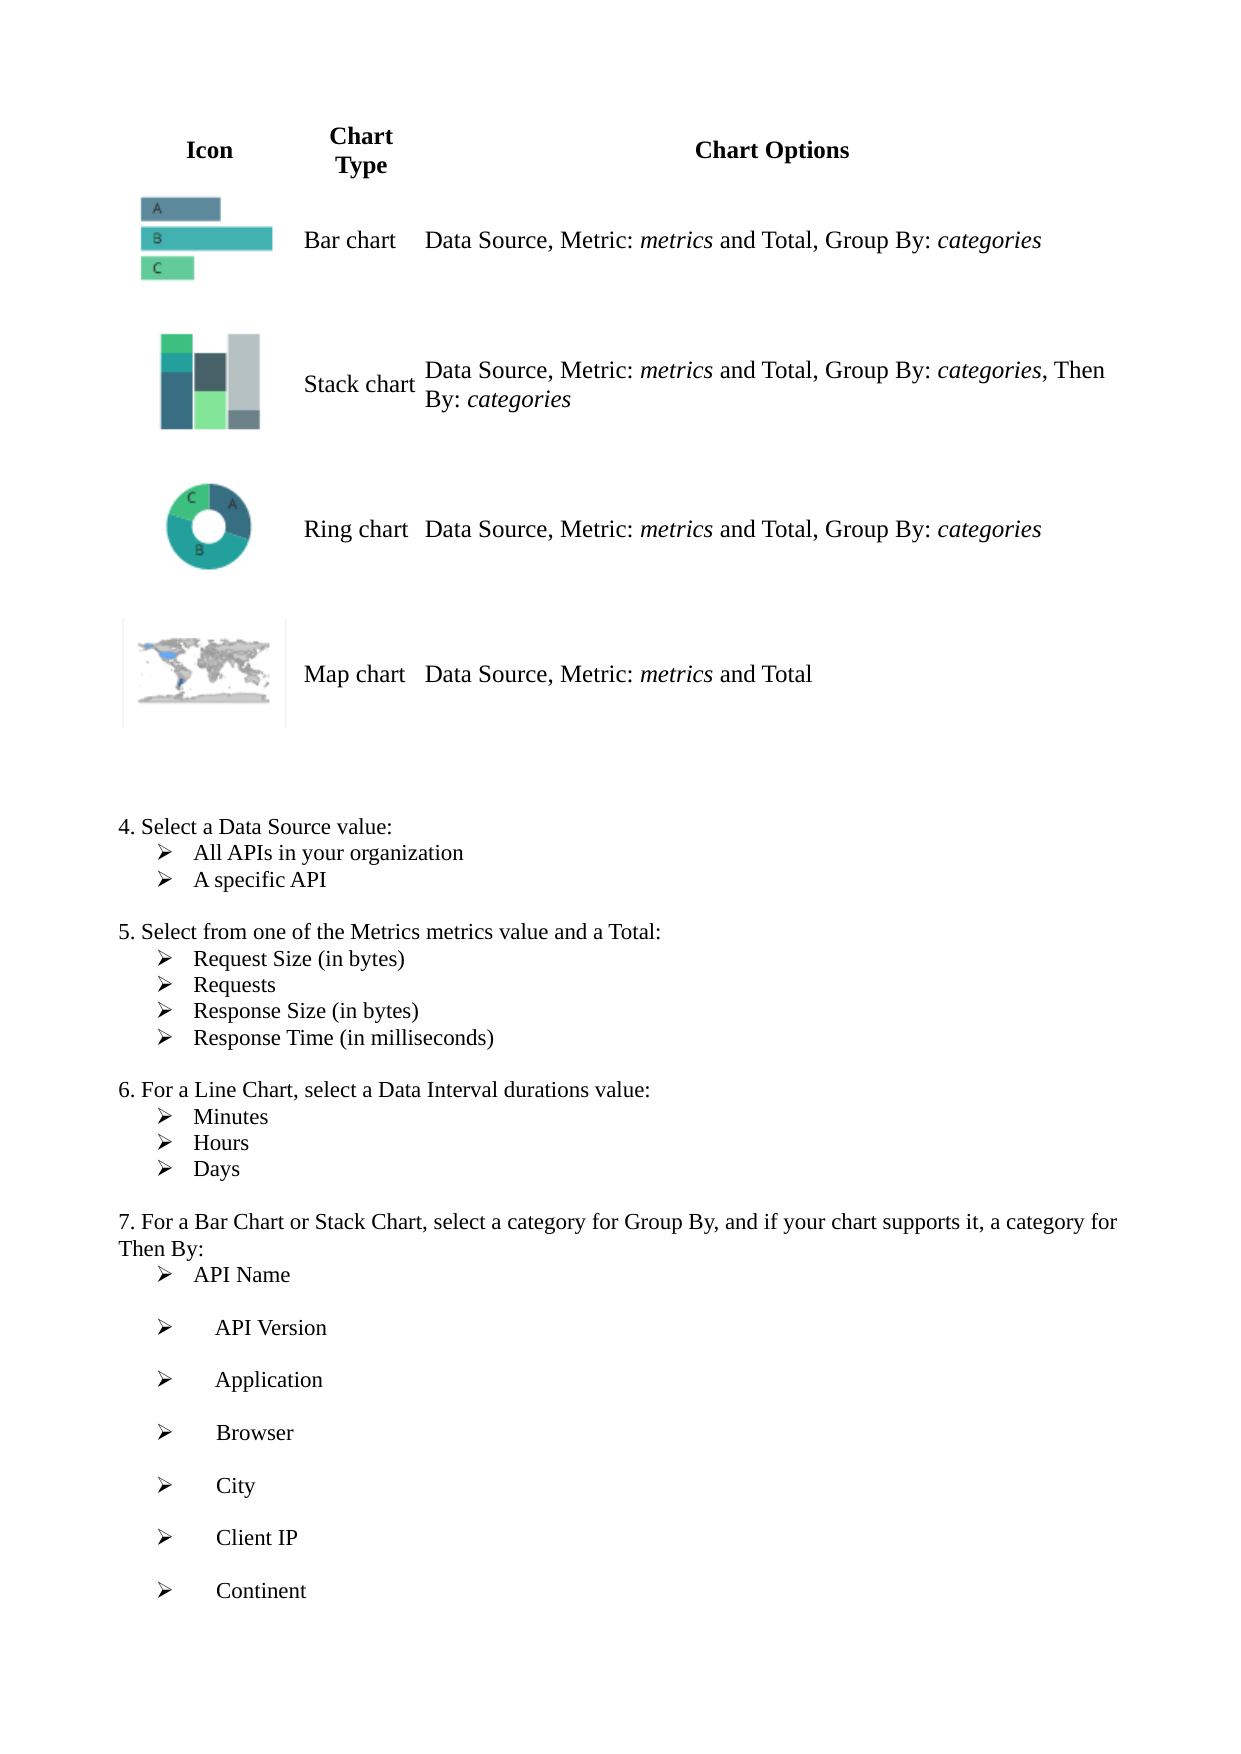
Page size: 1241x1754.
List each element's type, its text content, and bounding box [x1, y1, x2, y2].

table_cell Data Source, Metric: metrics and Total, Group By: categories [422, 181, 1122, 326]
table_cell Map chart [301, 616, 422, 760]
list Application [156, 1366, 1122, 1393]
table_header Chart Type [301, 118, 422, 181]
text 6. For a Line Chart, select a Data Interval durations value: [118, 1076, 1122, 1103]
table_header Icon [118, 118, 301, 181]
list Request Size (in bytes) [156, 945, 1122, 971]
table_cell [118, 471, 301, 616]
table_cell Bar chart [301, 181, 422, 326]
text 4. Select a Data Source value: [118, 813, 1122, 839]
table_cell Data Source, Metric: metrics and Total, Group By: categories [422, 471, 1122, 616]
table_cell [118, 616, 301, 760]
picture [121, 329, 293, 439]
table_cell [118, 326, 301, 471]
list API Name [156, 1261, 1122, 1287]
list Client IP [156, 1524, 1122, 1551]
list Response Time (in milliseconds) [156, 1024, 1122, 1050]
list A specific API [156, 866, 1122, 892]
list Minutes [156, 1103, 1122, 1129]
table_cell Ring chart [301, 471, 422, 616]
picture [121, 184, 293, 294]
picture [121, 473, 293, 584]
table_cell Stack chart [301, 326, 422, 471]
list Browser [156, 1419, 1122, 1445]
list Requests [156, 971, 1122, 997]
list Continent [156, 1577, 1122, 1603]
picture [121, 618, 293, 728]
list API Version [156, 1314, 1122, 1340]
list All APIs in your organization [156, 839, 1122, 866]
text 7. For a Bar Chart or Stack Chart, select a category for Group By, and if your chart supports it, a category for Then By: [118, 1208, 1122, 1261]
table_header Chart Options [422, 118, 1122, 181]
table_cell [118, 181, 301, 326]
list Days [156, 1156, 1122, 1182]
table_cell Data Source, Metric: metrics and Total [422, 616, 1122, 760]
list City [156, 1472, 1122, 1498]
list Response Size (in bytes) [156, 997, 1122, 1024]
list Hours [156, 1129, 1122, 1156]
text 5. Select from one of the Metrics metrics value and a Total: [118, 918, 1122, 945]
table_cell Data Source, Metric: metrics and Total, Group By: categories, Then By: categories [422, 326, 1122, 471]
